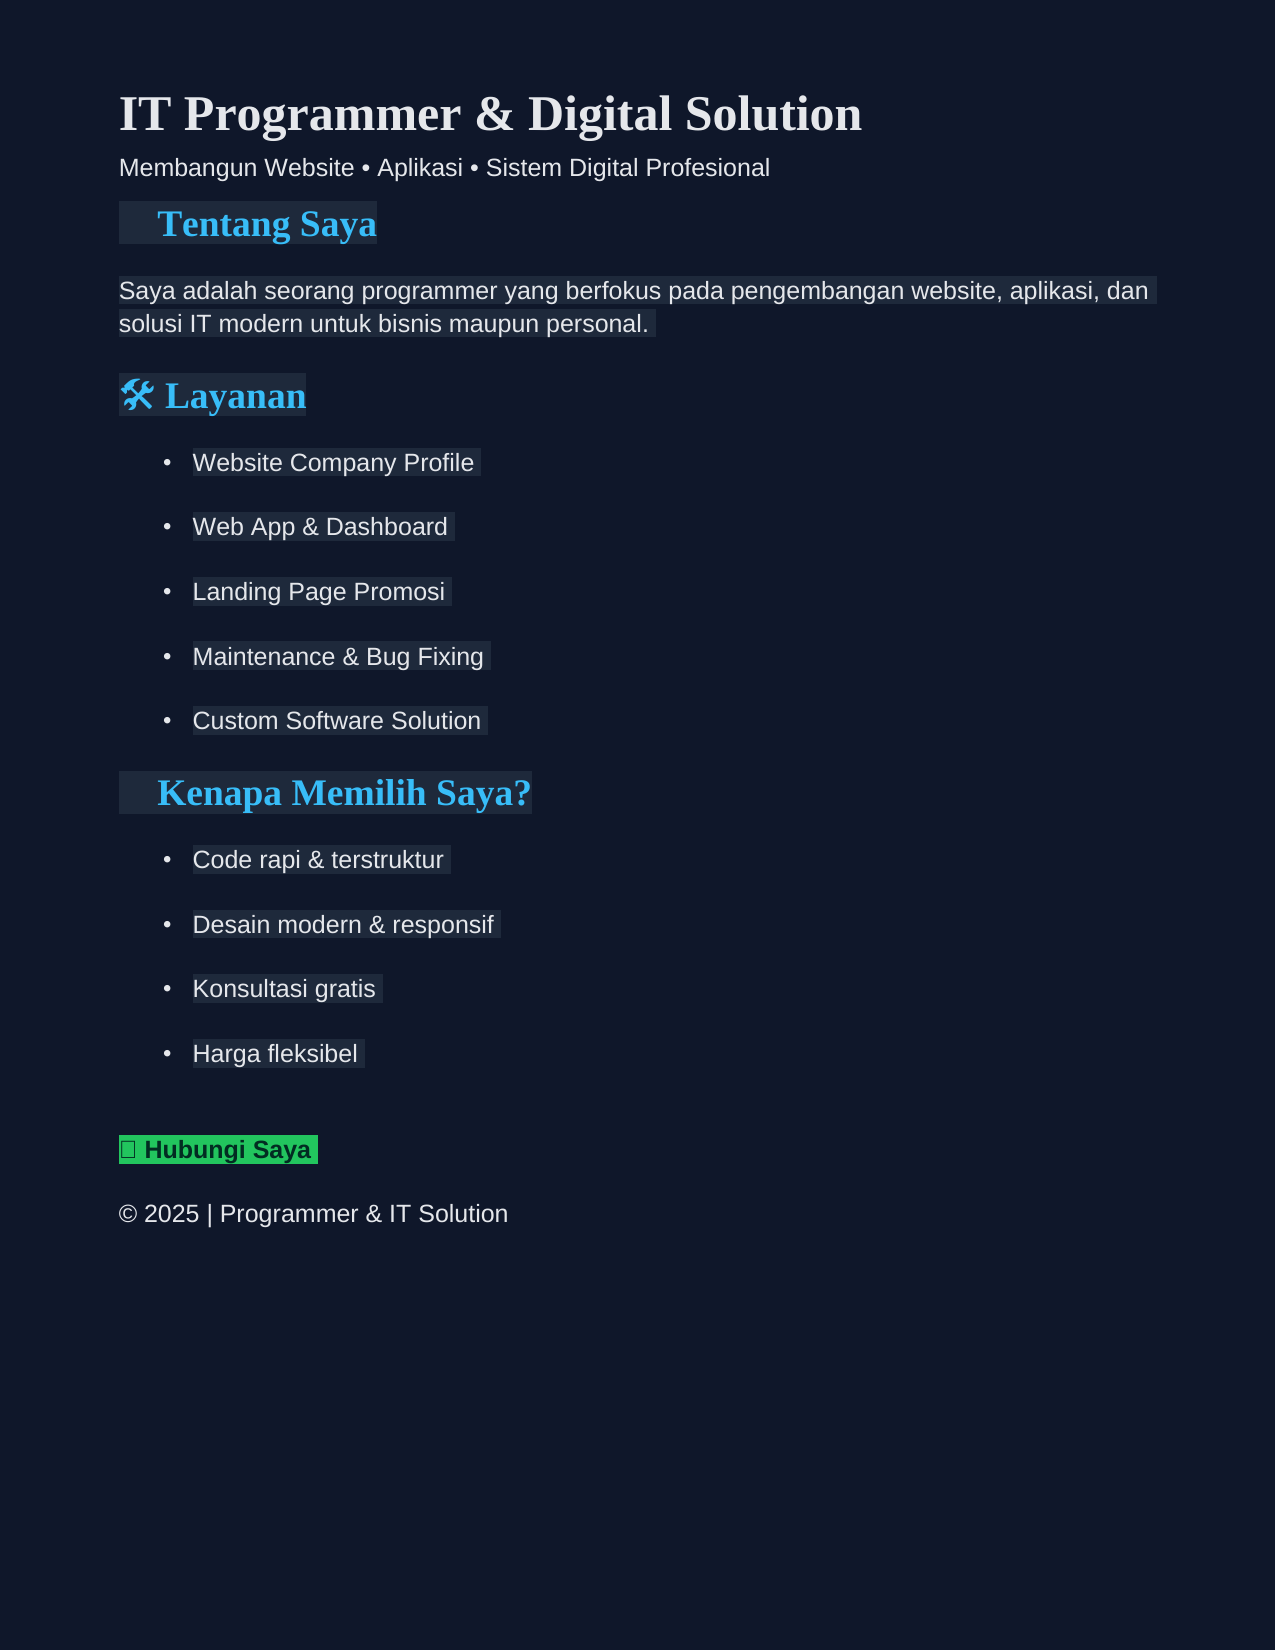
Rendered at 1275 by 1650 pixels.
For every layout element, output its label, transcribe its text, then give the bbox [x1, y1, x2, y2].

list Website Company Profile [163, 448, 1216, 477]
text 📞 Hubungi Saya [118, 1135, 1216, 1164]
list Landing Page Promosi [163, 577, 1216, 606]
list Custom Software Solution [163, 706, 1216, 735]
text Membangun Website • Aplikasi • Sistem Digital Profesional [118, 153, 1216, 182]
text © 2025 | Programmer & IT Solution [118, 1199, 1216, 1228]
list Web App & Dashboard [163, 512, 1216, 541]
list Konsultasi gratis [163, 974, 1216, 1003]
list Desain modern & responsif [163, 910, 1216, 939]
list Code rapi & terstruktur [163, 845, 1216, 874]
list Harga fleksibel [163, 1039, 1216, 1068]
text Saya adalah seorang programmer yang berfokus pada pengembangan website, aplikasi, dan solusi IT modern untuk bisnis maupun personal. [118, 276, 1216, 337]
subtitle IT Programmer & Digital Solution [118, 83, 1216, 141]
subtitle 🚀 Kenapa Memilih Saya? [118, 771, 1216, 814]
subtitle 🛠️ Layanan [118, 373, 1216, 416]
subtitle 💡 Tentang Saya [118, 201, 1216, 244]
list Maintenance & Bug Fixing [163, 641, 1216, 670]
